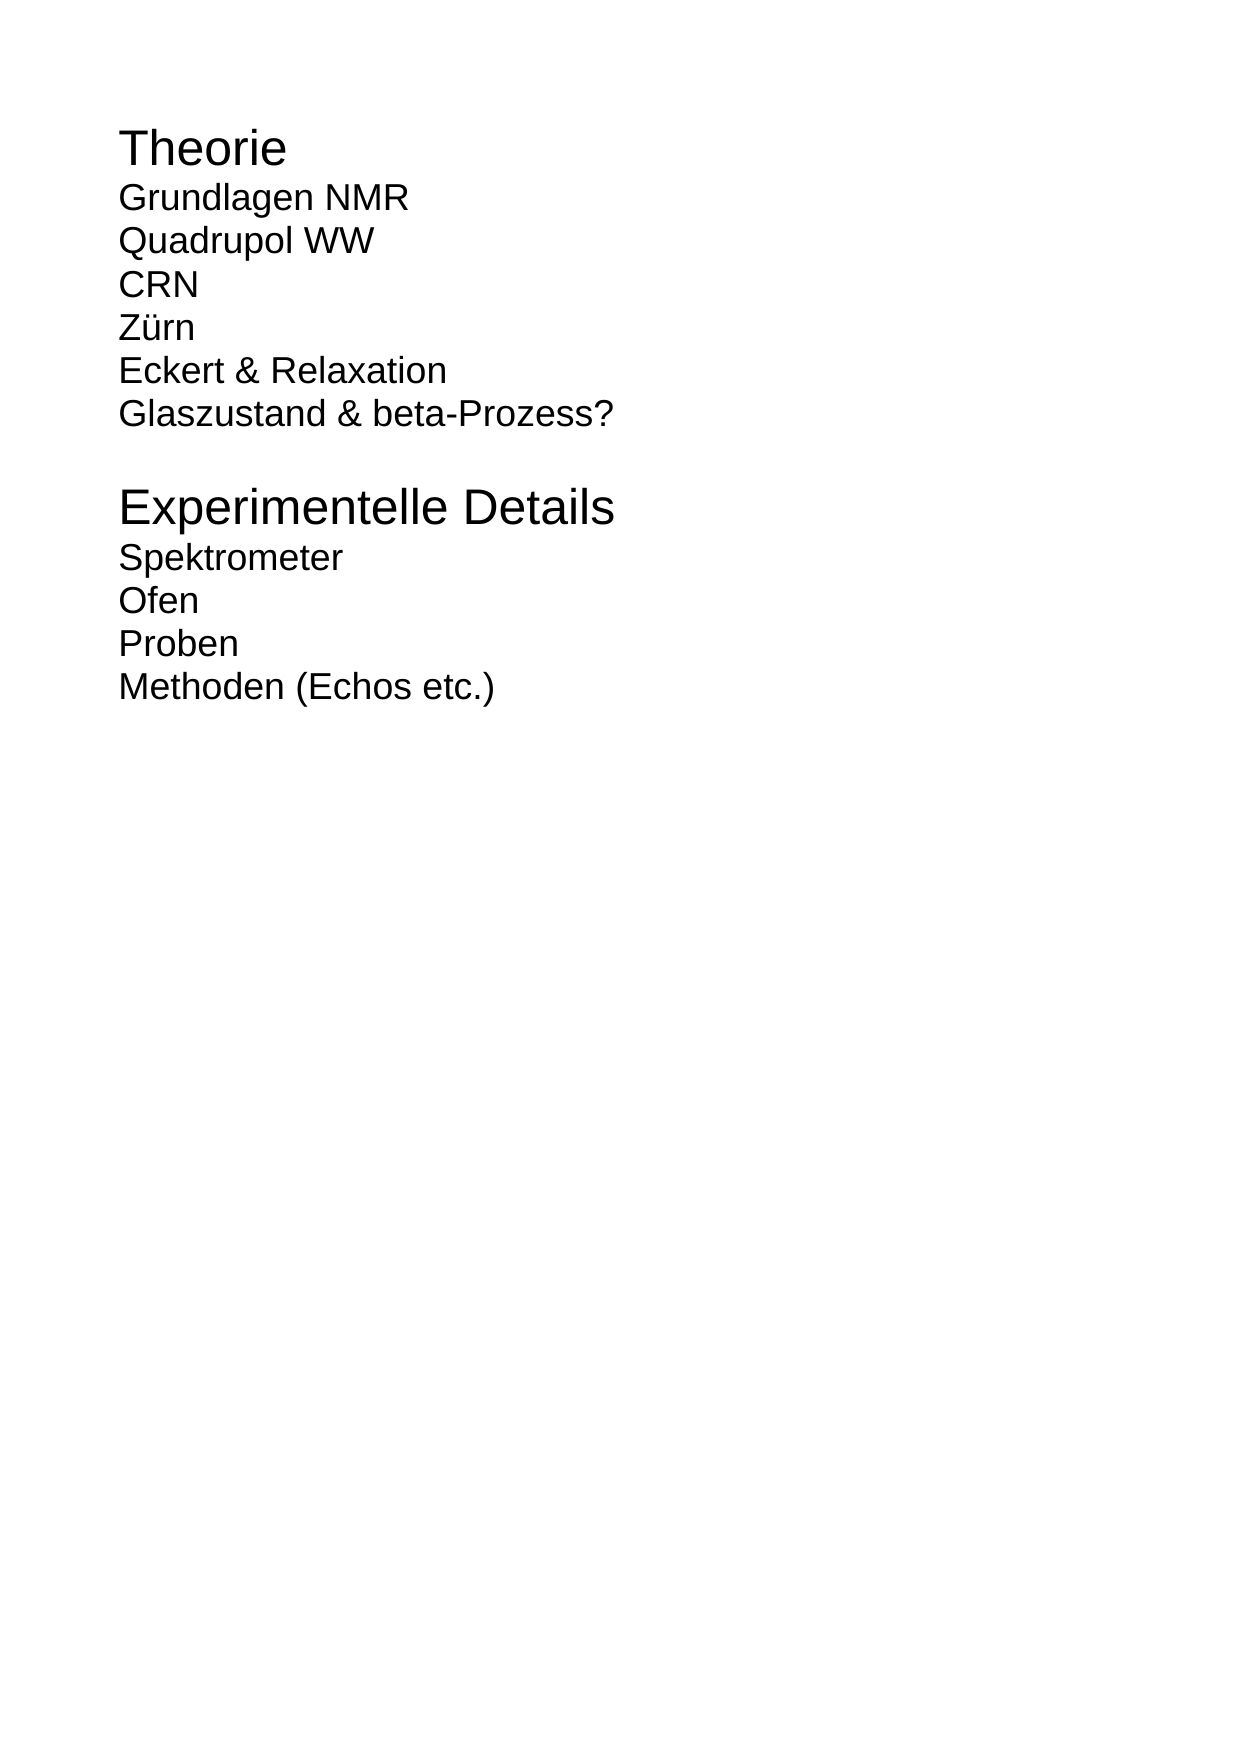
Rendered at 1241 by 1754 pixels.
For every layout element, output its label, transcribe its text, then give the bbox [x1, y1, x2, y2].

text Glaszustand & beta-Prozess? [118, 391, 1122, 434]
text Experimentelle Details [118, 477, 1122, 535]
text CRN [118, 262, 1122, 305]
text Methoden (Echos etc.) [118, 664, 1122, 707]
text Grundlagen NMR [118, 176, 1122, 219]
text Spektrometer [118, 535, 1122, 578]
text Theorie [118, 118, 1122, 176]
text Quadrupol WW [118, 219, 1122, 262]
text Ofen [118, 578, 1122, 621]
text Zürn [118, 305, 1122, 348]
text Eckert & Relaxation [118, 348, 1122, 391]
text Proben [118, 621, 1122, 664]
